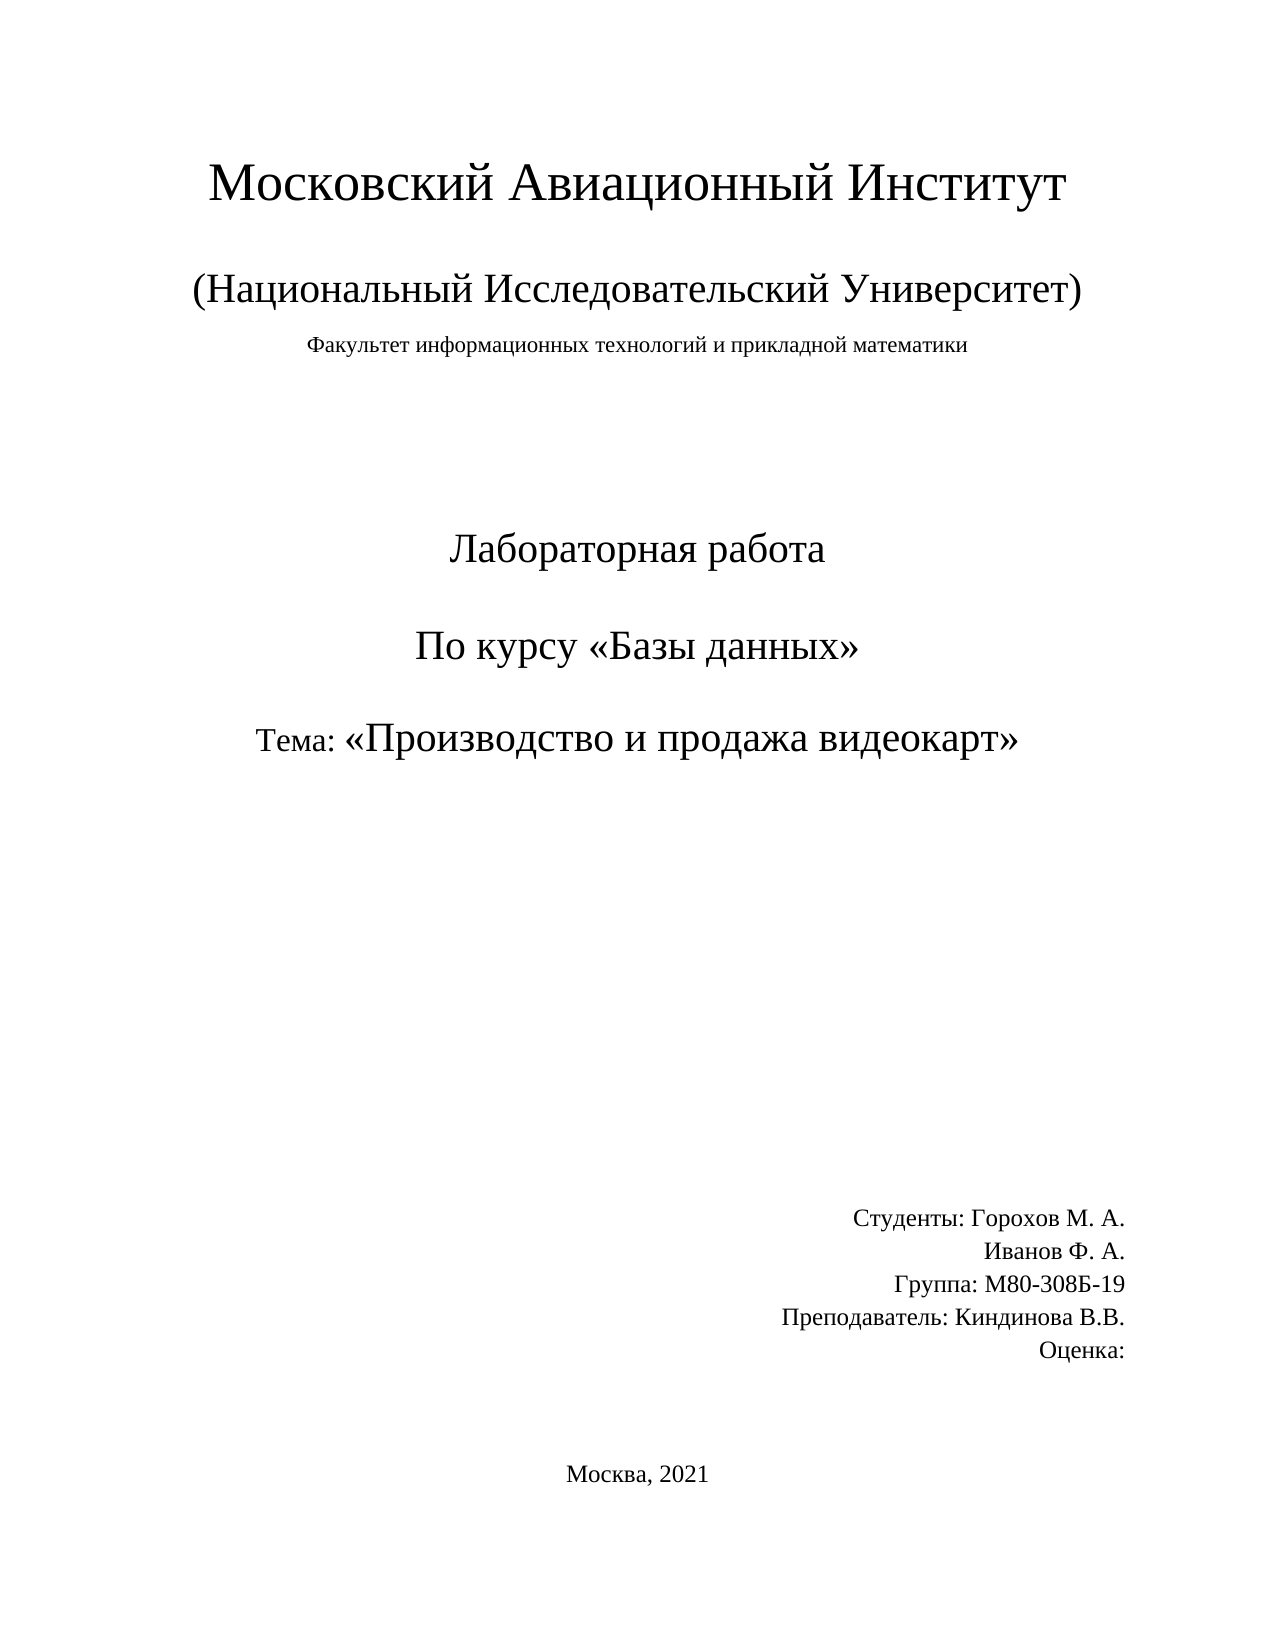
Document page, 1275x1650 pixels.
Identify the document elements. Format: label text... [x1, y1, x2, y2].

subtitle Тема: «Производство и продажа видеокарт» [150, 713, 1125, 761]
title Московский Авиационный Институт [150, 150, 1125, 212]
text Преподаватель: Киндинова В.В. [150, 1302, 1125, 1331]
text Иванов Ф. А. [150, 1236, 1125, 1265]
text Москва, 2021 [150, 1459, 1125, 1488]
text Оценка: [150, 1336, 1125, 1364]
text Факультет информационных технологий и прикладной математики [150, 331, 1125, 357]
text Студенты: Горохов М. А. [150, 1203, 1125, 1232]
subtitle Лабораторная работа [150, 523, 1125, 571]
subtitle (Национальный Исследовательский Университет) [150, 263, 1125, 311]
text Группа: М80-308Б-19 [150, 1269, 1125, 1298]
subtitle По курсу «Базы данных» [150, 620, 1125, 668]
